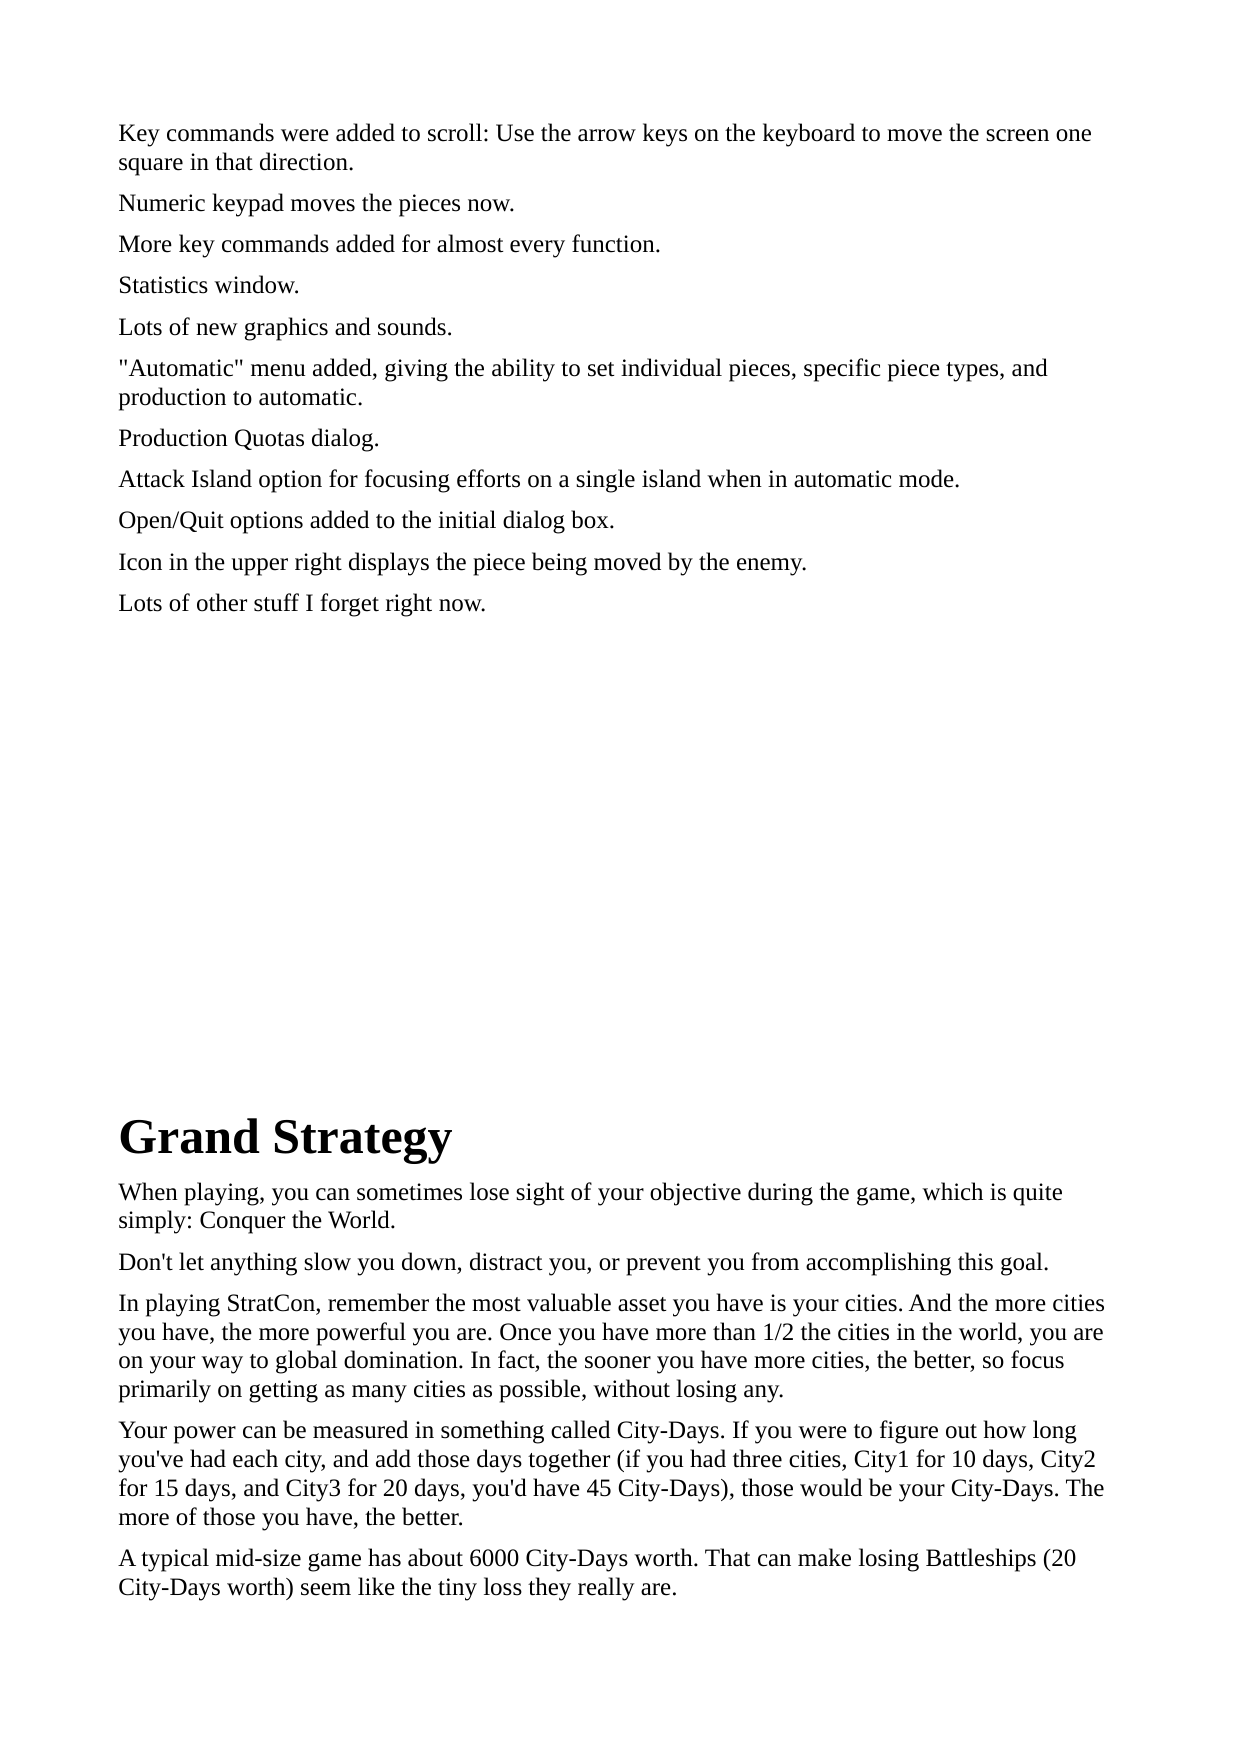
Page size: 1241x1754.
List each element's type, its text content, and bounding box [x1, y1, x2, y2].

text Production Quotas dialog. [118, 423, 1122, 452]
text Your power can be measured in something called City-Days. If you were to figure out how long you've had each city, and add those days together (if you had three cities, City1 for 10 days, City2 for 15 days, and City3 for 20 days, you'd have 45 City-Days), those would be your City-Days. The more of those you have, the better. [118, 1415, 1122, 1530]
text Statistics window. [118, 271, 1122, 299]
text More key commands added for almost every function. [118, 229, 1122, 258]
subtitle Grand Strategy [118, 1107, 1122, 1164]
text Numeric keypad moves the pieces now. [118, 188, 1122, 217]
text Icon in the upper right displays the piece being moved by the enemy. [118, 547, 1122, 576]
text Lots of new graphics and sounds. [118, 312, 1122, 341]
text In playing StratCon, remember the most valuable asset you have is your cities. And the more cities you have, the more powerful you are. Once you have more than 1/2 the cities in the world, you are on your way to global domination. In fact, the sooner you have more cities, the better, so focus primarily on getting as many cities as possible, without losing any. [118, 1288, 1122, 1403]
text Key commands were added to scroll: Use the arrow keys on the keyboard to move the screen one square in that direction. [118, 118, 1122, 176]
text Don't let anything slow you down, distract you, or prevent you from accomplishing this goal. [118, 1247, 1122, 1275]
text A typical mid-size game has about 6000 City-Days worth. That can make losing Battleships (20 City-Days worth) seem like the tiny loss they really are. [118, 1543, 1122, 1600]
text "Automatic" menu added, giving the ability to set individual pieces, specific piece types, and production to automatic. [118, 353, 1122, 411]
text Open/Quit options added to the initial dialog box. [118, 506, 1122, 534]
text Lots of other stuff I forget right now. [118, 588, 1122, 617]
text When playing, you can sometimes lose sight of your objective during the game, which is quite simply: Conquer the World. [118, 1177, 1122, 1234]
text Attack Island option for focusing efforts on a single island when in automatic mode. [118, 464, 1122, 493]
